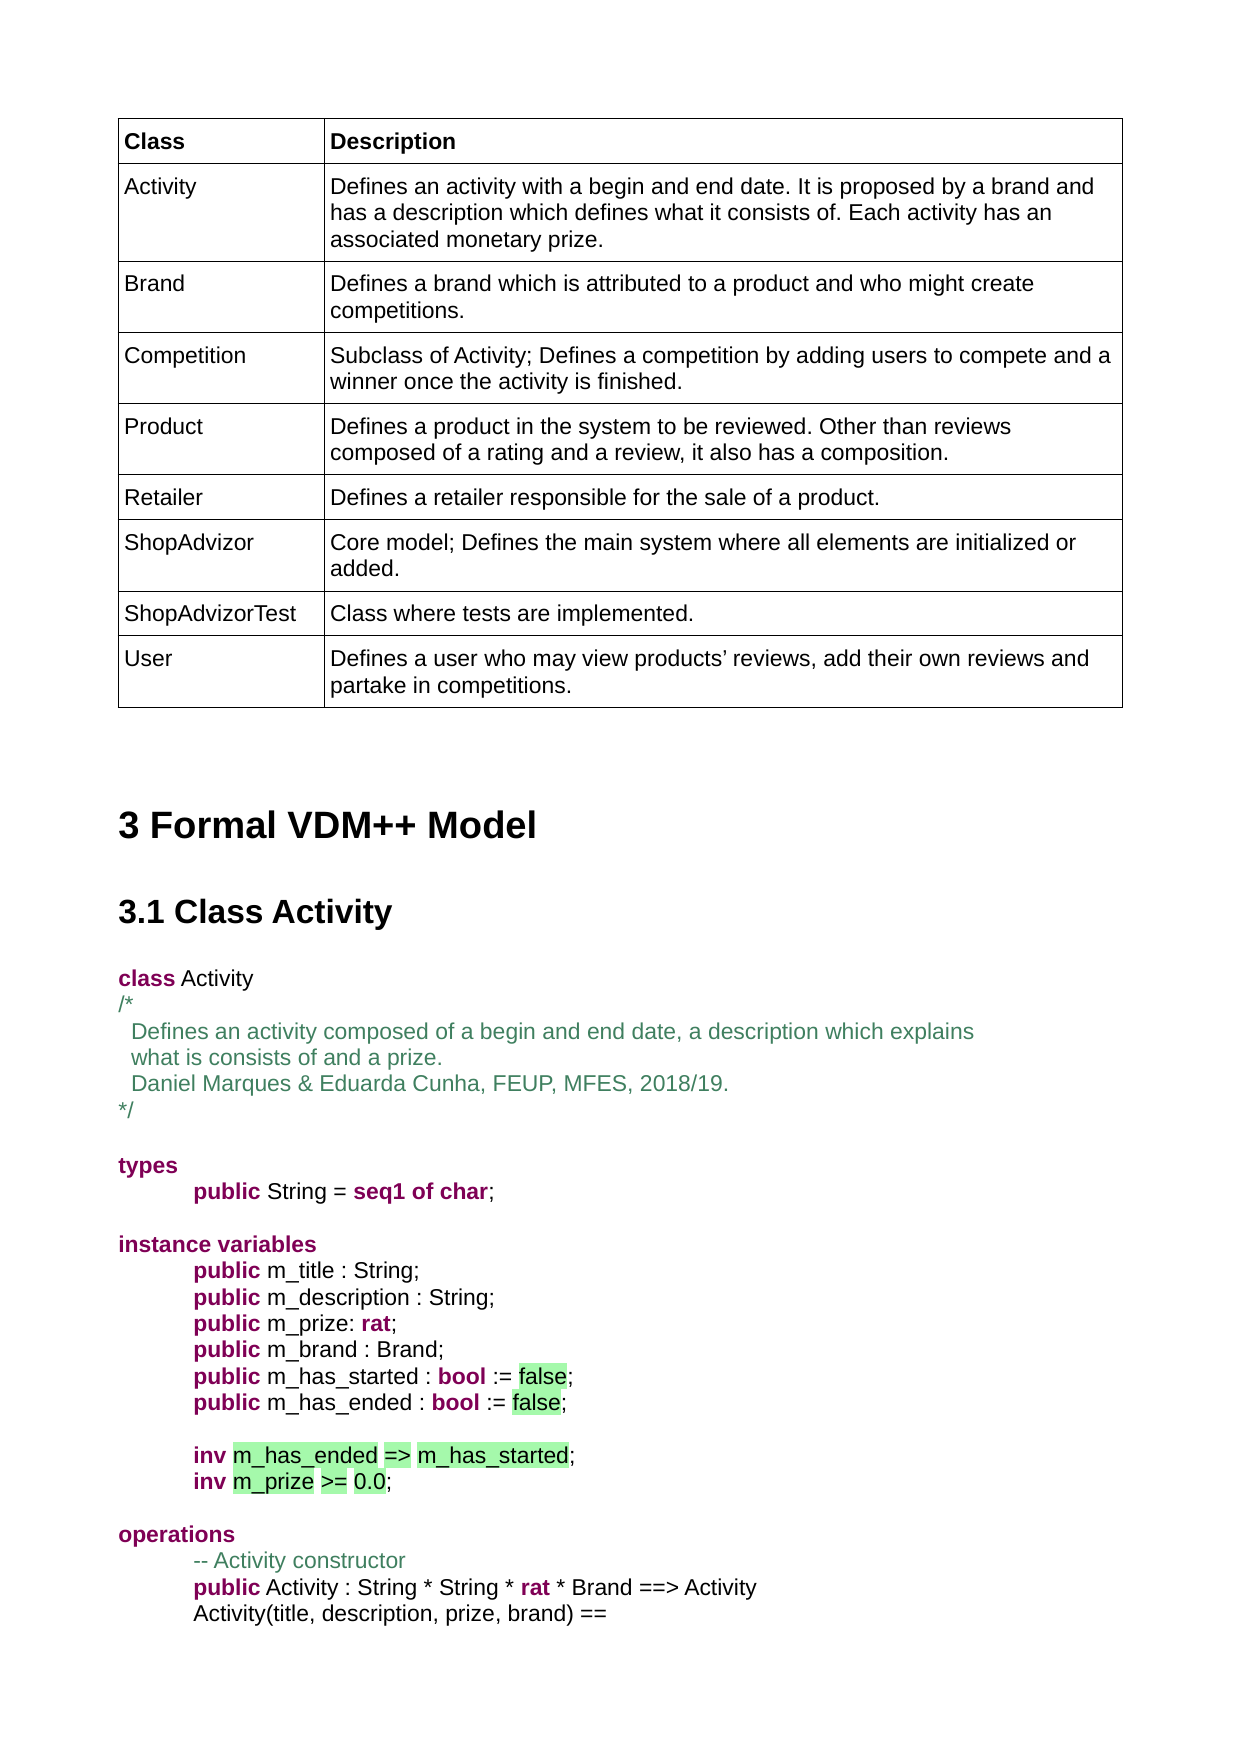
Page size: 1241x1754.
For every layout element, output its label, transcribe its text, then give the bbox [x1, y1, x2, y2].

text what is consists of and a prize. [118, 1044, 1122, 1070]
text public m_prize: rat; [118, 1310, 1122, 1336]
table_cell Activity [119, 164, 324, 261]
text public m_description : String; [118, 1284, 1122, 1310]
table_cell Brand [119, 262, 324, 332]
text Daniel Marques & Eduarda Cunha, FEUP, MFES, 2018/19. [118, 1070, 1122, 1097]
text instance variables [118, 1231, 1122, 1257]
text -- Activity constructor [118, 1547, 1122, 1573]
text /* [118, 991, 1122, 1018]
text inv m_has_ended => m_has_started; [118, 1442, 1122, 1468]
text inv m_prize >= 0.0; [118, 1468, 1122, 1494]
text public m_has_ended : bool := false; [118, 1389, 1122, 1415]
text */ [118, 1097, 1122, 1123]
text public m_brand : Brand; [118, 1336, 1122, 1363]
table_header Class [119, 119, 324, 163]
text public Activity : String * String * rat * Brand ==> Activity [118, 1573, 1122, 1600]
text class Activity [118, 965, 1122, 991]
table_cell Product [119, 404, 324, 474]
table_cell Core model; Defines the main system where all elements are initialized or added. [325, 520, 1122, 591]
text public m_title : String; [118, 1257, 1122, 1284]
table_cell User [119, 636, 324, 707]
text Defines an activity composed of a begin and end date, a description which explains [118, 1018, 1122, 1044]
table_cell Defines a retailer responsible for the sale of a product. [325, 475, 1122, 519]
table_cell Defines a product in the system to be reviewed. Other than reviews composed of a rating and a review, it also has a composition. [325, 404, 1122, 474]
subtitle 3 Formal VDM++ Model [118, 803, 1122, 847]
table_cell ShopAdvizor [119, 520, 324, 591]
table_cell Class where tests are implemented. [325, 592, 1122, 635]
table_header Description [325, 119, 1122, 163]
text public String = seq1 of char; [118, 1178, 1122, 1204]
table_cell ShopAdvizorTest [119, 592, 324, 635]
text Activity(title, description, prize, brand) == [118, 1600, 1122, 1626]
subtitle 3.1 Class Activity [118, 892, 1122, 930]
table_cell Competition [119, 333, 324, 403]
text operations [118, 1521, 1122, 1547]
text public m_has_started : bool := false; [118, 1363, 1122, 1389]
table_cell Subclass of Activity; Defines a competition by adding users to compete and a winner once the activity is finished. [325, 333, 1122, 403]
table_cell Defines a brand which is attributed to a product and who might create competitions. [325, 262, 1122, 332]
text types [118, 1152, 1122, 1178]
table_cell Retailer [119, 475, 324, 519]
table_cell Defines an activity with a begin and end date. It is proposed by a brand and has a description which defines what it consists of. Each activity has an associated monetary prize. [325, 164, 1122, 261]
table_cell Defines a user who may view products’ reviews, add their own reviews and partake in competitions. [325, 636, 1122, 707]
